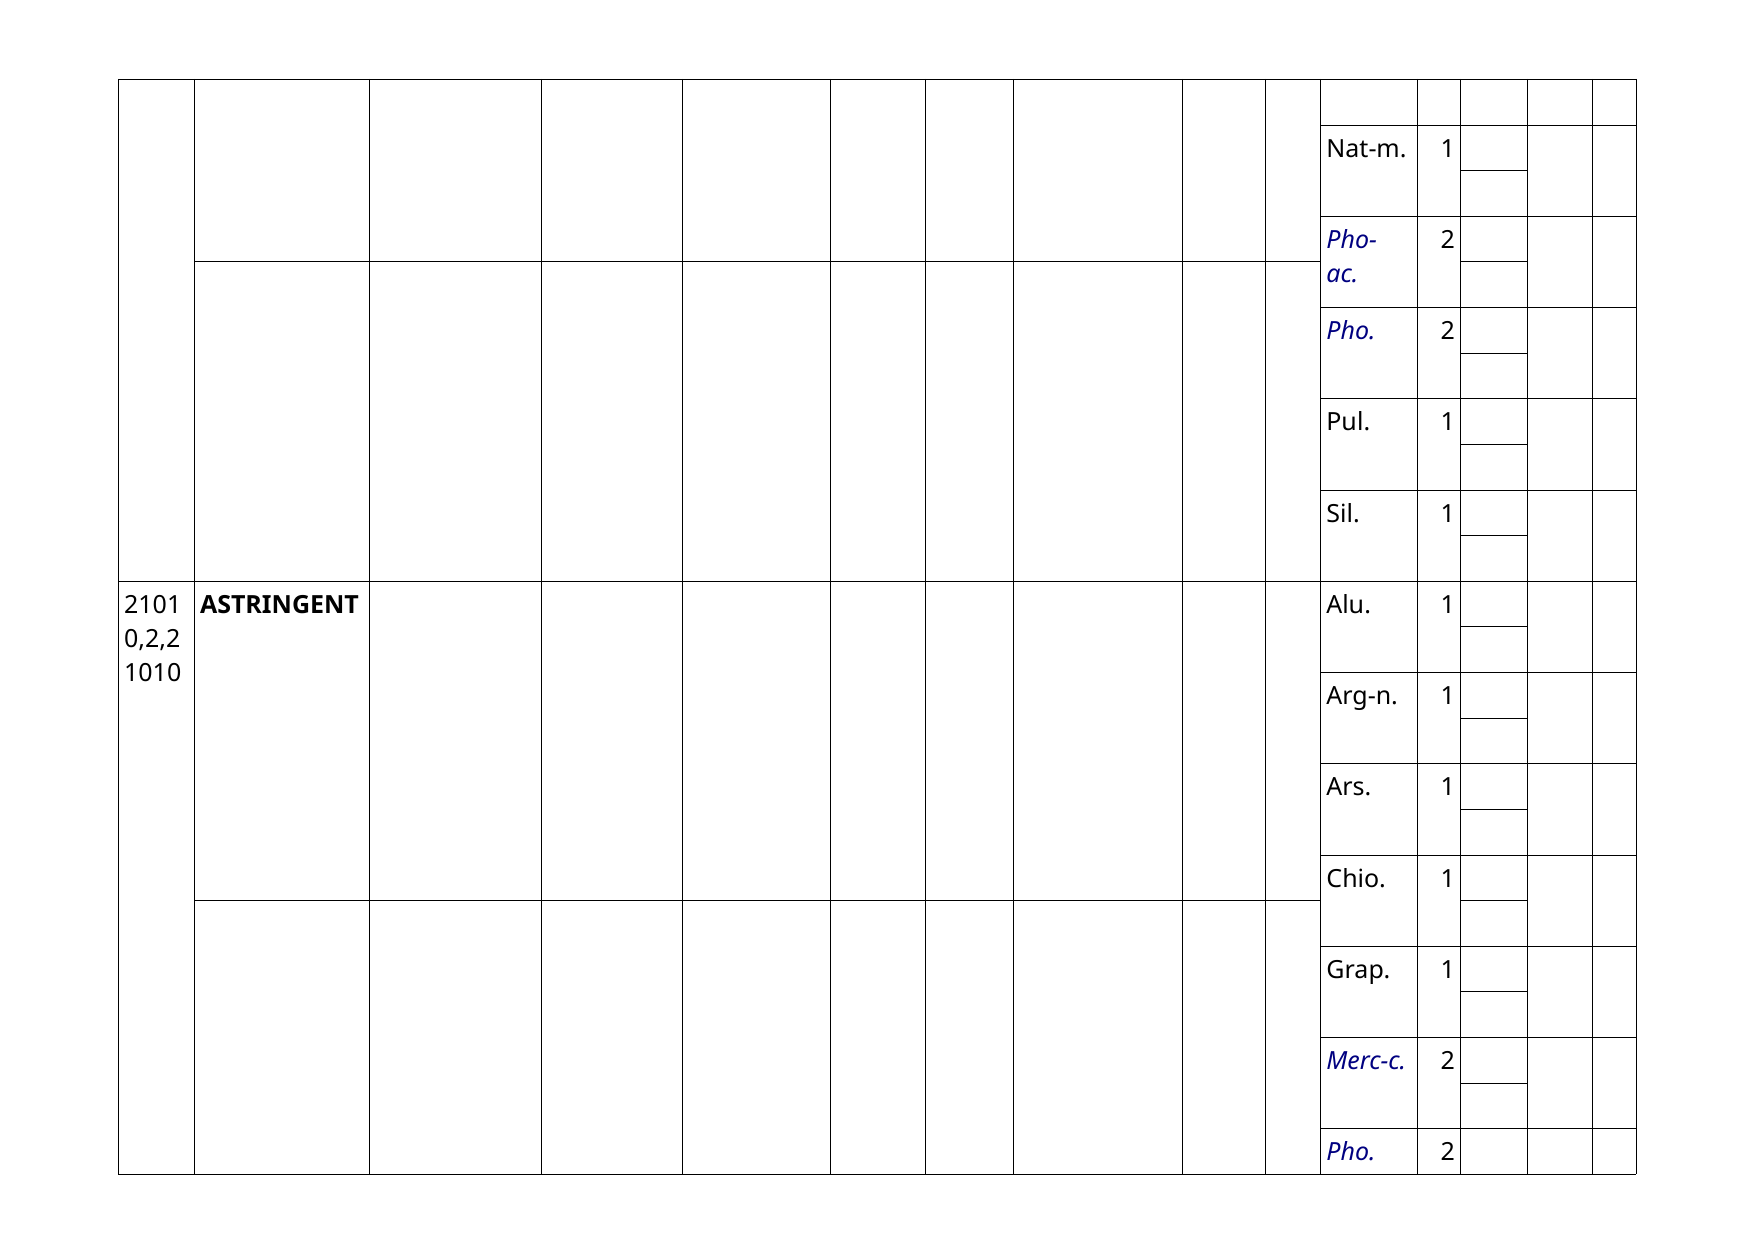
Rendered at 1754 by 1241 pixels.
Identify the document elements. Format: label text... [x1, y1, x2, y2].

table_cell [1593, 764, 1636, 854]
table_cell [119, 80, 194, 581]
table_cell [542, 582, 682, 900]
table_cell [683, 80, 830, 261]
table_cell 1 [1418, 673, 1460, 763]
table_cell [195, 262, 369, 581]
table_cell [1461, 445, 1527, 489]
table_cell 1 [1418, 399, 1460, 489]
table_cell 1 [1418, 126, 1460, 216]
table_cell Pul. [1321, 399, 1417, 489]
table_cell [1266, 80, 1320, 261]
table_cell [1461, 1038, 1527, 1083]
table_cell [831, 80, 925, 261]
table_cell [1461, 627, 1527, 672]
table_cell [1528, 126, 1592, 216]
table_cell [926, 582, 1013, 900]
table_cell [1593, 856, 1636, 946]
table_cell 1 [1418, 582, 1460, 672]
table_cell [683, 262, 830, 581]
table_cell [1183, 80, 1265, 261]
table_cell [370, 582, 541, 900]
table_cell [1014, 262, 1182, 581]
table_cell [831, 262, 925, 581]
table_cell Nat-m. [1321, 126, 1417, 216]
table_cell [1528, 947, 1592, 1037]
table_cell [1461, 1084, 1527, 1128]
table_cell [1014, 901, 1182, 1174]
table_cell [1461, 262, 1527, 307]
table_cell [1266, 262, 1320, 581]
table_cell [1461, 80, 1527, 124]
table_cell [1593, 308, 1636, 398]
table_cell Pho-ac. [1321, 217, 1417, 307]
table_cell [1266, 901, 1320, 1174]
table_cell Ars. [1321, 764, 1417, 854]
table_cell [195, 80, 369, 261]
table_cell [1461, 810, 1527, 854]
table_cell [1014, 80, 1182, 261]
table_cell [1461, 171, 1527, 216]
table_cell [926, 262, 1013, 581]
table_cell [1461, 536, 1527, 581]
table_cell 2 [1418, 308, 1460, 398]
table_cell [1593, 582, 1636, 672]
table_cell 1 [1418, 856, 1460, 946]
table_cell astringent [195, 582, 369, 900]
table_cell [1593, 1038, 1636, 1128]
table_cell [1461, 399, 1527, 444]
table_cell Grap. [1321, 947, 1417, 1037]
table_cell [542, 80, 682, 261]
table_cell [1528, 399, 1592, 489]
table_cell [1461, 947, 1527, 991]
table_cell 2 [1418, 1129, 1460, 1174]
table_cell [683, 901, 830, 1174]
table_cell [1461, 126, 1527, 170]
table_cell [1461, 491, 1527, 535]
table_cell [1528, 582, 1592, 672]
table_cell [1321, 80, 1417, 124]
table_cell Chio. [1321, 856, 1417, 946]
table_cell [926, 80, 1013, 261]
table_cell [831, 582, 925, 900]
table_cell [683, 582, 830, 900]
table_cell [1461, 1129, 1527, 1174]
table_cell [1183, 901, 1265, 1174]
table_cell [1461, 856, 1527, 900]
table_cell 21010,2,21010 [119, 582, 194, 1174]
table_cell [370, 901, 541, 1174]
table_cell [1528, 673, 1592, 763]
table_cell [1593, 947, 1636, 1037]
table_cell 1 [1418, 764, 1460, 854]
table_cell [1461, 673, 1527, 718]
table_cell [1528, 856, 1592, 946]
table_cell [1183, 582, 1265, 900]
table_cell [1593, 217, 1636, 307]
table_cell [1528, 491, 1592, 581]
table_cell [1266, 582, 1320, 900]
table_cell [1528, 80, 1592, 124]
table_cell Merc-c. [1321, 1038, 1417, 1128]
table_cell 2 [1418, 1038, 1460, 1128]
table_cell [1418, 80, 1460, 124]
table_cell [1528, 217, 1592, 307]
table_cell [1593, 399, 1636, 489]
table_cell [1461, 308, 1527, 353]
table_cell [1461, 719, 1527, 763]
table_cell Pho. [1321, 308, 1417, 398]
table_cell [926, 901, 1013, 1174]
table_cell Alu. [1321, 582, 1417, 672]
table_cell [1461, 764, 1527, 809]
table_cell [1528, 308, 1592, 398]
table_cell Sil. [1321, 491, 1417, 581]
table_cell 1 [1418, 947, 1460, 1037]
table_cell [1461, 992, 1527, 1037]
table_cell Arg-n. [1321, 673, 1417, 763]
table_cell [1183, 262, 1265, 581]
table_cell [370, 80, 541, 261]
table_cell [1528, 764, 1592, 854]
table_cell [1593, 126, 1636, 216]
table_cell [1528, 1129, 1592, 1174]
table_cell [1461, 217, 1527, 261]
table_cell [542, 262, 682, 581]
table_cell [542, 901, 682, 1174]
table_cell [1461, 901, 1527, 946]
table_cell [1593, 673, 1636, 763]
table_cell [1593, 80, 1636, 124]
table_cell Pho. [1321, 1129, 1417, 1174]
table_cell [370, 262, 541, 581]
table_cell [1593, 491, 1636, 581]
table_cell [831, 901, 925, 1174]
table_cell [1461, 354, 1527, 398]
table_cell [1593, 1129, 1636, 1174]
table_cell [1461, 582, 1527, 626]
table_cell 1 [1418, 491, 1460, 581]
table_cell [195, 901, 369, 1174]
table_cell 2 [1418, 217, 1460, 307]
table_cell [1528, 1038, 1592, 1128]
table_cell [1014, 582, 1182, 900]
